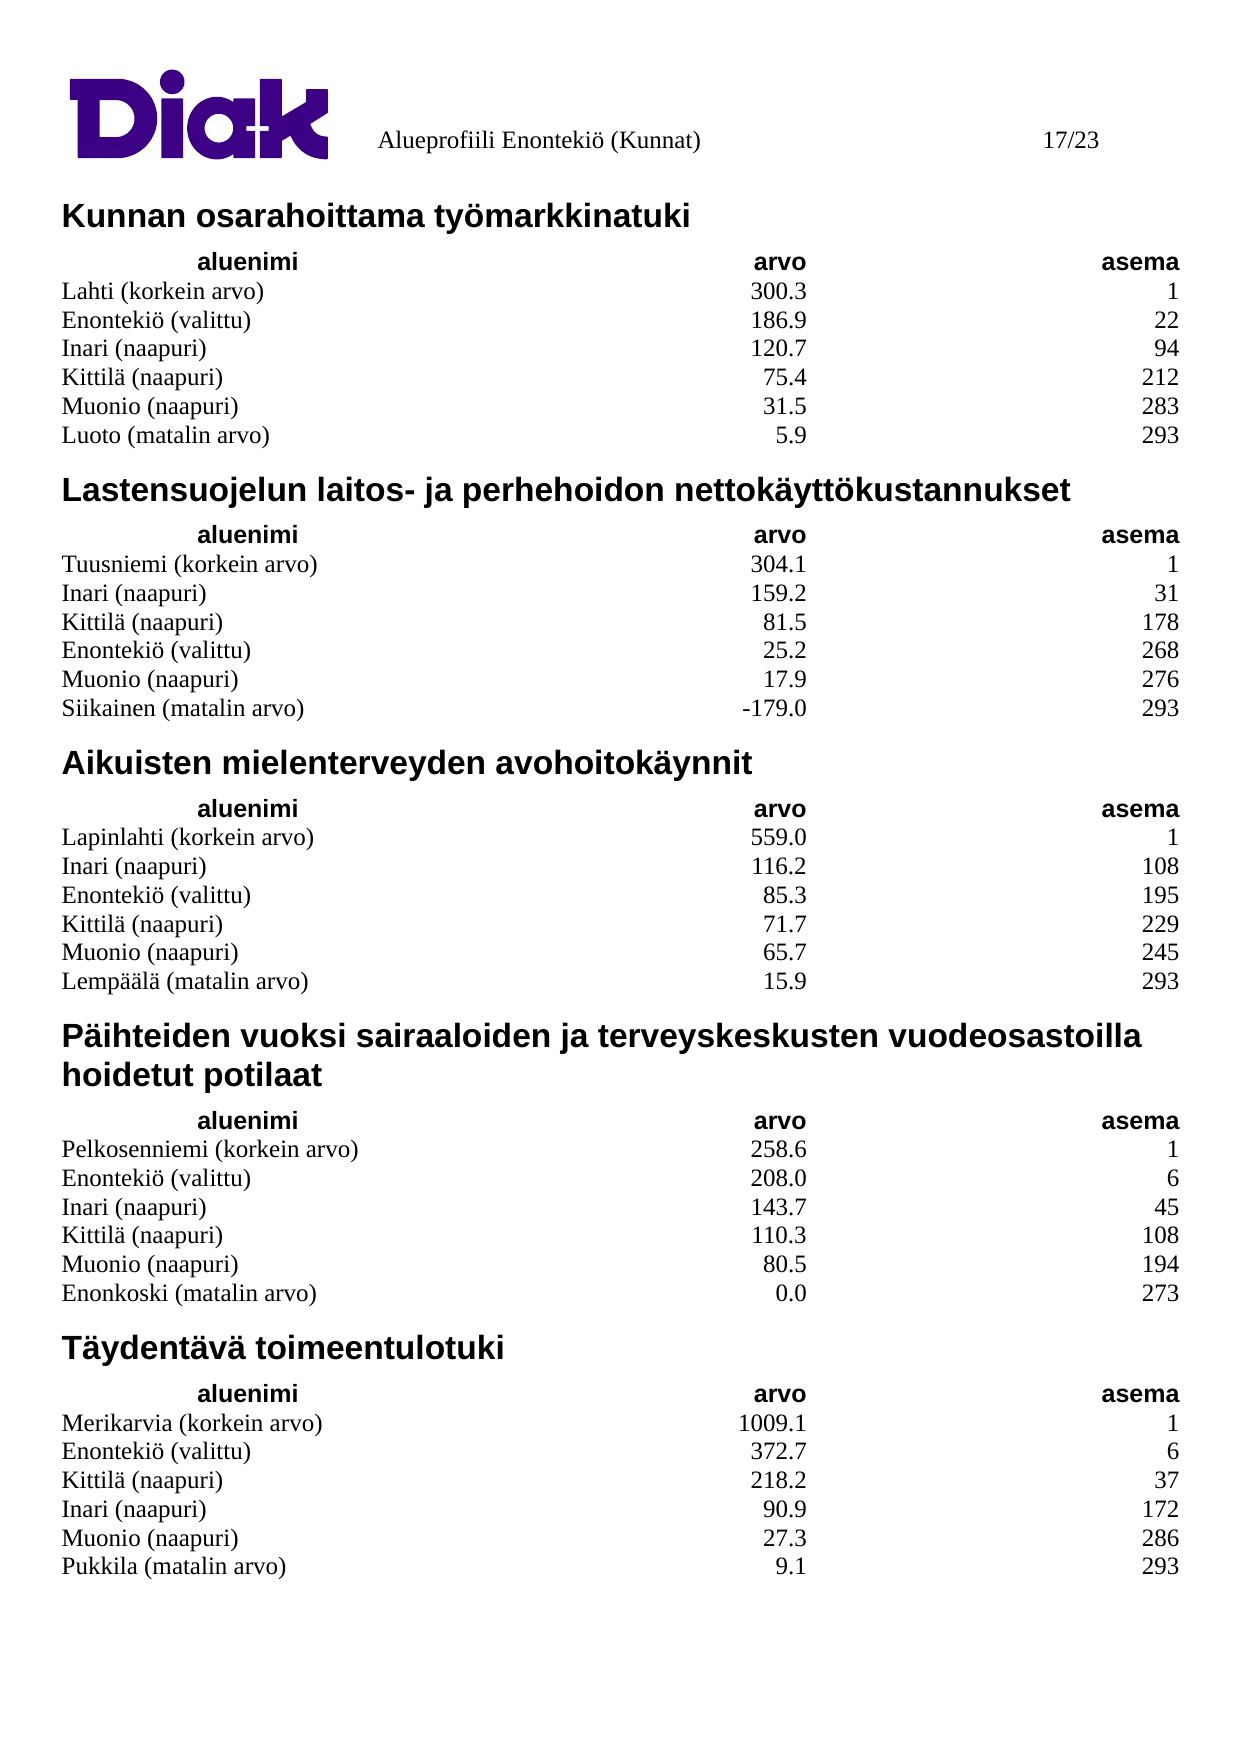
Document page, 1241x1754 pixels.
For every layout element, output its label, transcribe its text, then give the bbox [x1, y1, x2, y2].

table_cell -179.0 [434, 693, 806, 722]
table_cell 6 [806, 1436, 1179, 1465]
table_cell Muonio (naapuri) [61, 938, 434, 966]
table_cell 25.2 [434, 636, 806, 664]
table_header aluenimi [61, 794, 434, 822]
table_cell Pukkila (matalin arvo) [61, 1551, 434, 1580]
table_cell Inari (naapuri) [61, 851, 434, 880]
table_cell Kittilä (naapuri) [61, 362, 434, 391]
table_cell 9.1 [434, 1551, 806, 1580]
table_cell 116.2 [434, 851, 806, 880]
table_cell Muonio (naapuri) [61, 1523, 434, 1551]
table_cell 293 [806, 420, 1179, 448]
table_cell 108 [806, 851, 1179, 880]
table_header arvo [434, 1379, 806, 1408]
subtitle Lastensuojelun laitos- ja perhehoidon nettokäyttökustannukset [61, 469, 1179, 508]
table_cell Enonkoski (matalin arvo) [61, 1278, 434, 1307]
table_cell 372.7 [434, 1436, 806, 1465]
table_cell 304.1 [434, 549, 806, 578]
table_cell 31.5 [434, 391, 806, 420]
table_cell 293 [806, 1551, 1179, 1580]
subtitle Päihteiden vuoksi sairaaloiden ja terveyskeskusten vuodeosastoilla hoidetut potilaat [61, 1016, 1179, 1093]
table_header arvo [434, 1106, 806, 1134]
table_cell 293 [806, 693, 1179, 722]
table_cell 212 [806, 362, 1179, 391]
table_cell 37 [806, 1465, 1179, 1494]
subtitle Täydentävä toimeentulotuki [61, 1328, 1179, 1366]
table_cell 300.3 [434, 276, 806, 305]
table_cell 208.0 [434, 1163, 806, 1192]
table_header arvo [434, 521, 806, 549]
table_cell Muonio (naapuri) [61, 391, 434, 420]
table_cell Kittilä (naapuri) [61, 607, 434, 636]
table_header asema [806, 794, 1179, 822]
table_cell 90.9 [434, 1494, 806, 1523]
table_cell 85.3 [434, 880, 806, 909]
table_cell Tuusniemi (korkein arvo) [61, 549, 434, 578]
table_cell 186.9 [434, 305, 806, 333]
table_cell 31 [806, 578, 1179, 607]
table_cell 258.6 [434, 1134, 806, 1163]
table_cell Lapinlahti (korkein arvo) [61, 823, 434, 851]
table_cell 81.5 [434, 607, 806, 636]
table_cell 65.7 [434, 938, 806, 966]
table_cell 1 [806, 823, 1179, 851]
table_cell 245 [806, 938, 1179, 966]
table_cell 1 [806, 276, 1179, 305]
table_cell Enontekiö (valittu) [61, 1436, 434, 1465]
table_header asema [806, 1379, 1179, 1408]
table_cell Muonio (naapuri) [61, 1249, 434, 1278]
table_cell Lempäälä (matalin arvo) [61, 966, 434, 995]
table_header aluenimi [61, 521, 434, 549]
table_cell Inari (naapuri) [61, 334, 434, 362]
table_cell Inari (naapuri) [61, 1192, 434, 1221]
table_header asema [806, 521, 1179, 549]
table_cell Kittilä (naapuri) [61, 1465, 434, 1494]
table_header arvo [434, 247, 806, 276]
table_cell 71.7 [434, 909, 806, 937]
table_cell 75.4 [434, 362, 806, 391]
table_cell 1 [806, 1408, 1179, 1436]
table_cell Inari (naapuri) [61, 578, 434, 607]
table_cell Enontekiö (valittu) [61, 880, 434, 909]
table_cell 218.2 [434, 1465, 806, 1494]
table_cell 286 [806, 1523, 1179, 1551]
table_cell 80.5 [434, 1249, 806, 1278]
table_header aluenimi [61, 1379, 434, 1408]
table_cell 6 [806, 1163, 1179, 1192]
table_cell 178 [806, 607, 1179, 636]
table_cell 1 [806, 549, 1179, 578]
table_cell Kittilä (naapuri) [61, 909, 434, 937]
table_cell Muonio (naapuri) [61, 664, 434, 693]
subtitle Kunnan osarahoittama työmarkkinatuki [61, 196, 1179, 235]
table_cell 45 [806, 1192, 1179, 1221]
table_cell 1009.1 [434, 1408, 806, 1436]
table_cell 159.2 [434, 578, 806, 607]
table_header aluenimi [61, 247, 434, 276]
table_cell 0.0 [434, 1278, 806, 1307]
table_cell 273 [806, 1278, 1179, 1307]
table_cell 229 [806, 909, 1179, 937]
table_cell 559.0 [434, 823, 806, 851]
table_cell 268 [806, 636, 1179, 664]
table_cell Kittilä (naapuri) [61, 1221, 434, 1249]
table_cell 195 [806, 880, 1179, 909]
table_cell 22 [806, 305, 1179, 333]
table_header asema [806, 1106, 1179, 1134]
table_cell Siikainen (matalin arvo) [61, 693, 434, 722]
table_cell 1 [806, 1134, 1179, 1163]
table_cell 110.3 [434, 1221, 806, 1249]
table_cell 120.7 [434, 334, 806, 362]
table_cell 94 [806, 334, 1179, 362]
table_cell 293 [806, 966, 1179, 995]
table_cell 172 [806, 1494, 1179, 1523]
table_cell 283 [806, 391, 1179, 420]
table_cell 27.3 [434, 1523, 806, 1551]
table_cell Inari (naapuri) [61, 1494, 434, 1523]
table_header arvo [434, 794, 806, 822]
table_header asema [806, 247, 1179, 276]
subtitle Aikuisten mielenterveyden avohoitokäynnit [61, 743, 1179, 781]
table_header aluenimi [61, 1106, 434, 1134]
table_cell Merikarvia (korkein arvo) [61, 1408, 434, 1436]
table_cell 5.9 [434, 420, 806, 448]
table_cell 17.9 [434, 664, 806, 693]
table_cell Enontekiö (valittu) [61, 305, 434, 333]
table_cell 276 [806, 664, 1179, 693]
table_cell Pelkosenniemi (korkein arvo) [61, 1134, 434, 1163]
table_cell 108 [806, 1221, 1179, 1249]
table_cell Luoto (matalin arvo) [61, 420, 434, 448]
table_cell 15.9 [434, 966, 806, 995]
table_cell Lahti (korkein arvo) [61, 276, 434, 305]
table_cell 194 [806, 1249, 1179, 1278]
table_cell Enontekiö (valittu) [61, 1163, 434, 1192]
table_cell 143.7 [434, 1192, 806, 1221]
table_cell Enontekiö (valittu) [61, 636, 434, 664]
